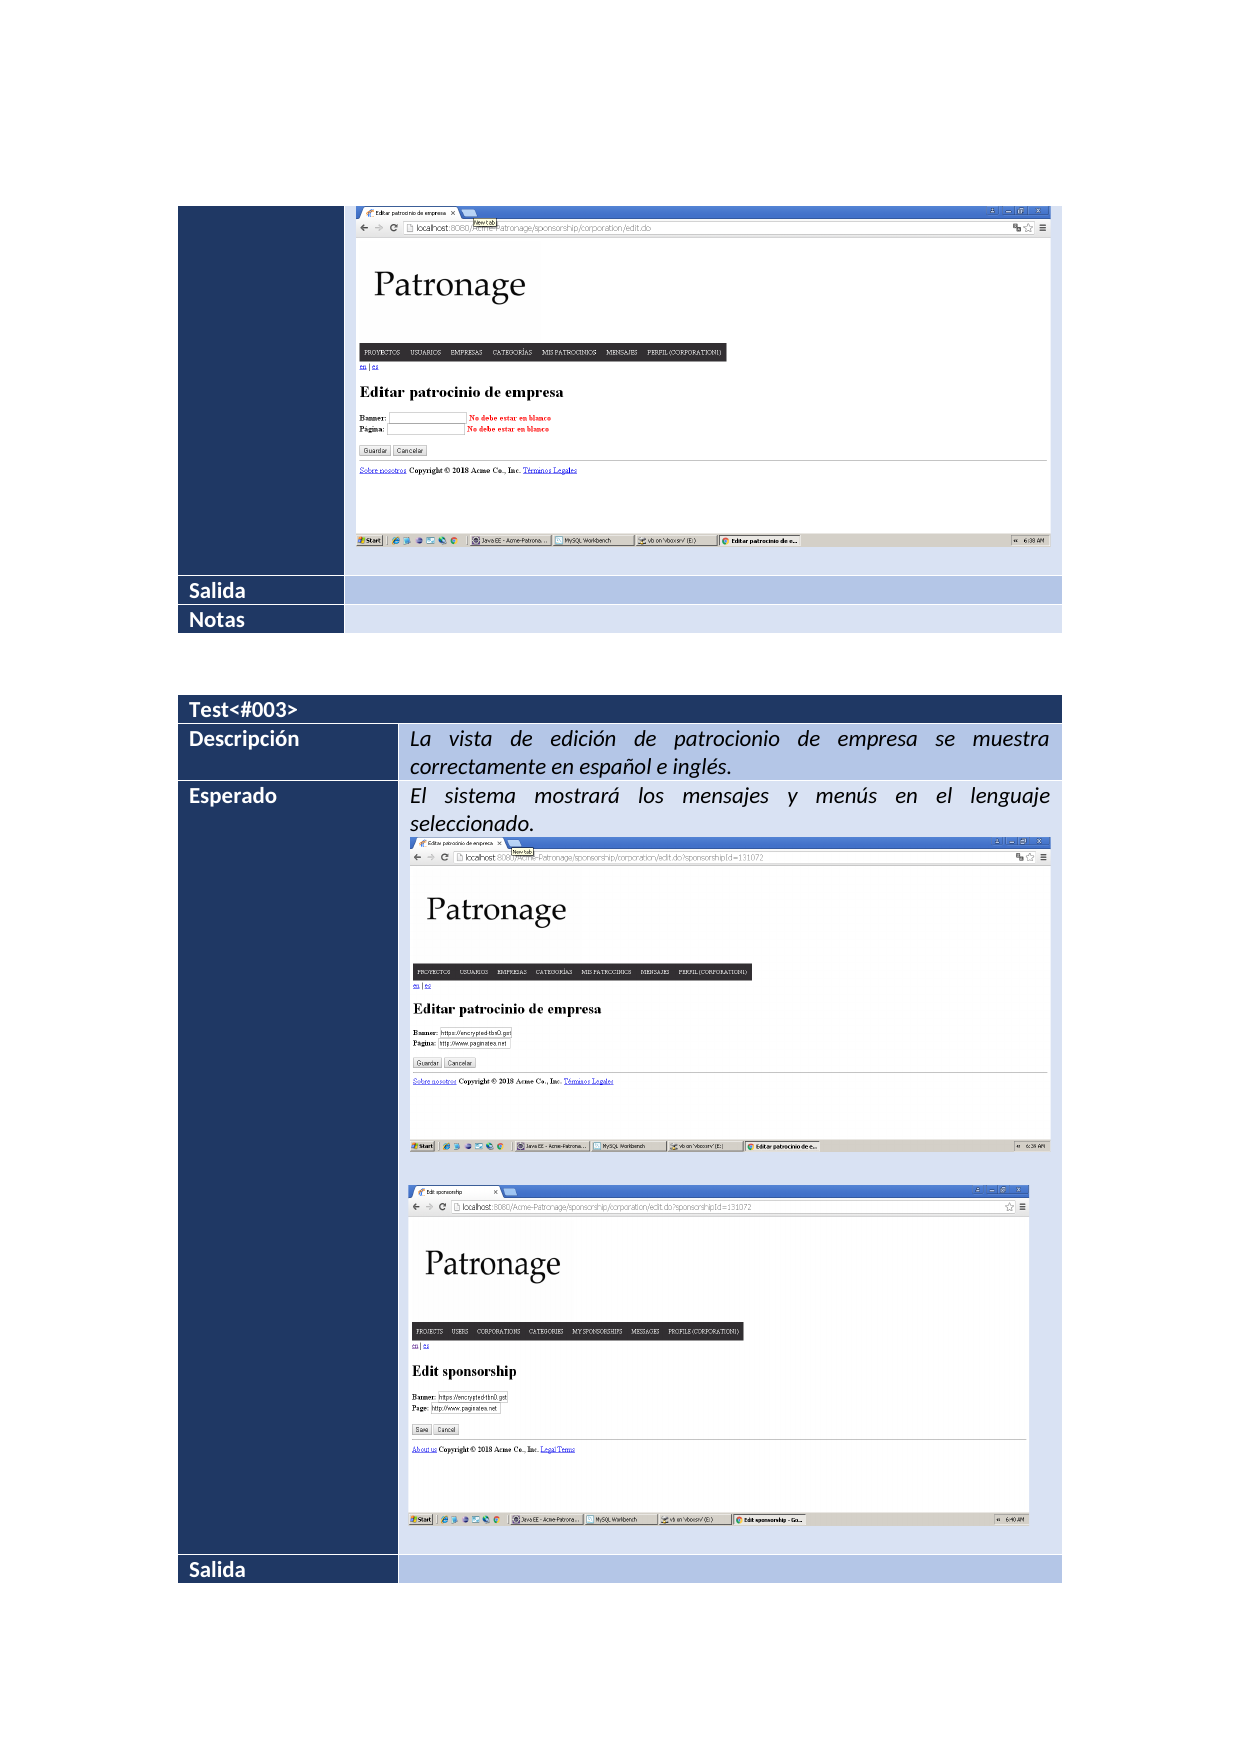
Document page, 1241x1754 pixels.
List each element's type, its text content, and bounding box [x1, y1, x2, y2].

table_cell Descripción [178, 724, 398, 780]
table_cell Salida [178, 1555, 398, 1583]
table_cell [345, 576, 1062, 604]
table_cell [345, 206, 1062, 575]
table_cell Esperado [178, 781, 398, 1554]
picture [356, 206, 1051, 547]
picture [410, 837, 1051, 1152]
table_cell [399, 1555, 1062, 1583]
table_cell Salida [178, 576, 344, 604]
table_cell La vista de edición de patrocionio de empresa se muestra correctamente en español e inglés. [399, 724, 1062, 780]
table_cell [345, 605, 1062, 633]
picture [408, 1185, 1030, 1526]
table_cell El sistema mostrará los mensajes y menús en el lenguaje seleccionado. [399, 781, 1062, 1554]
table_cell Notas [178, 605, 344, 633]
table_cell [178, 206, 344, 575]
table_header Test<#003> [178, 695, 1062, 723]
